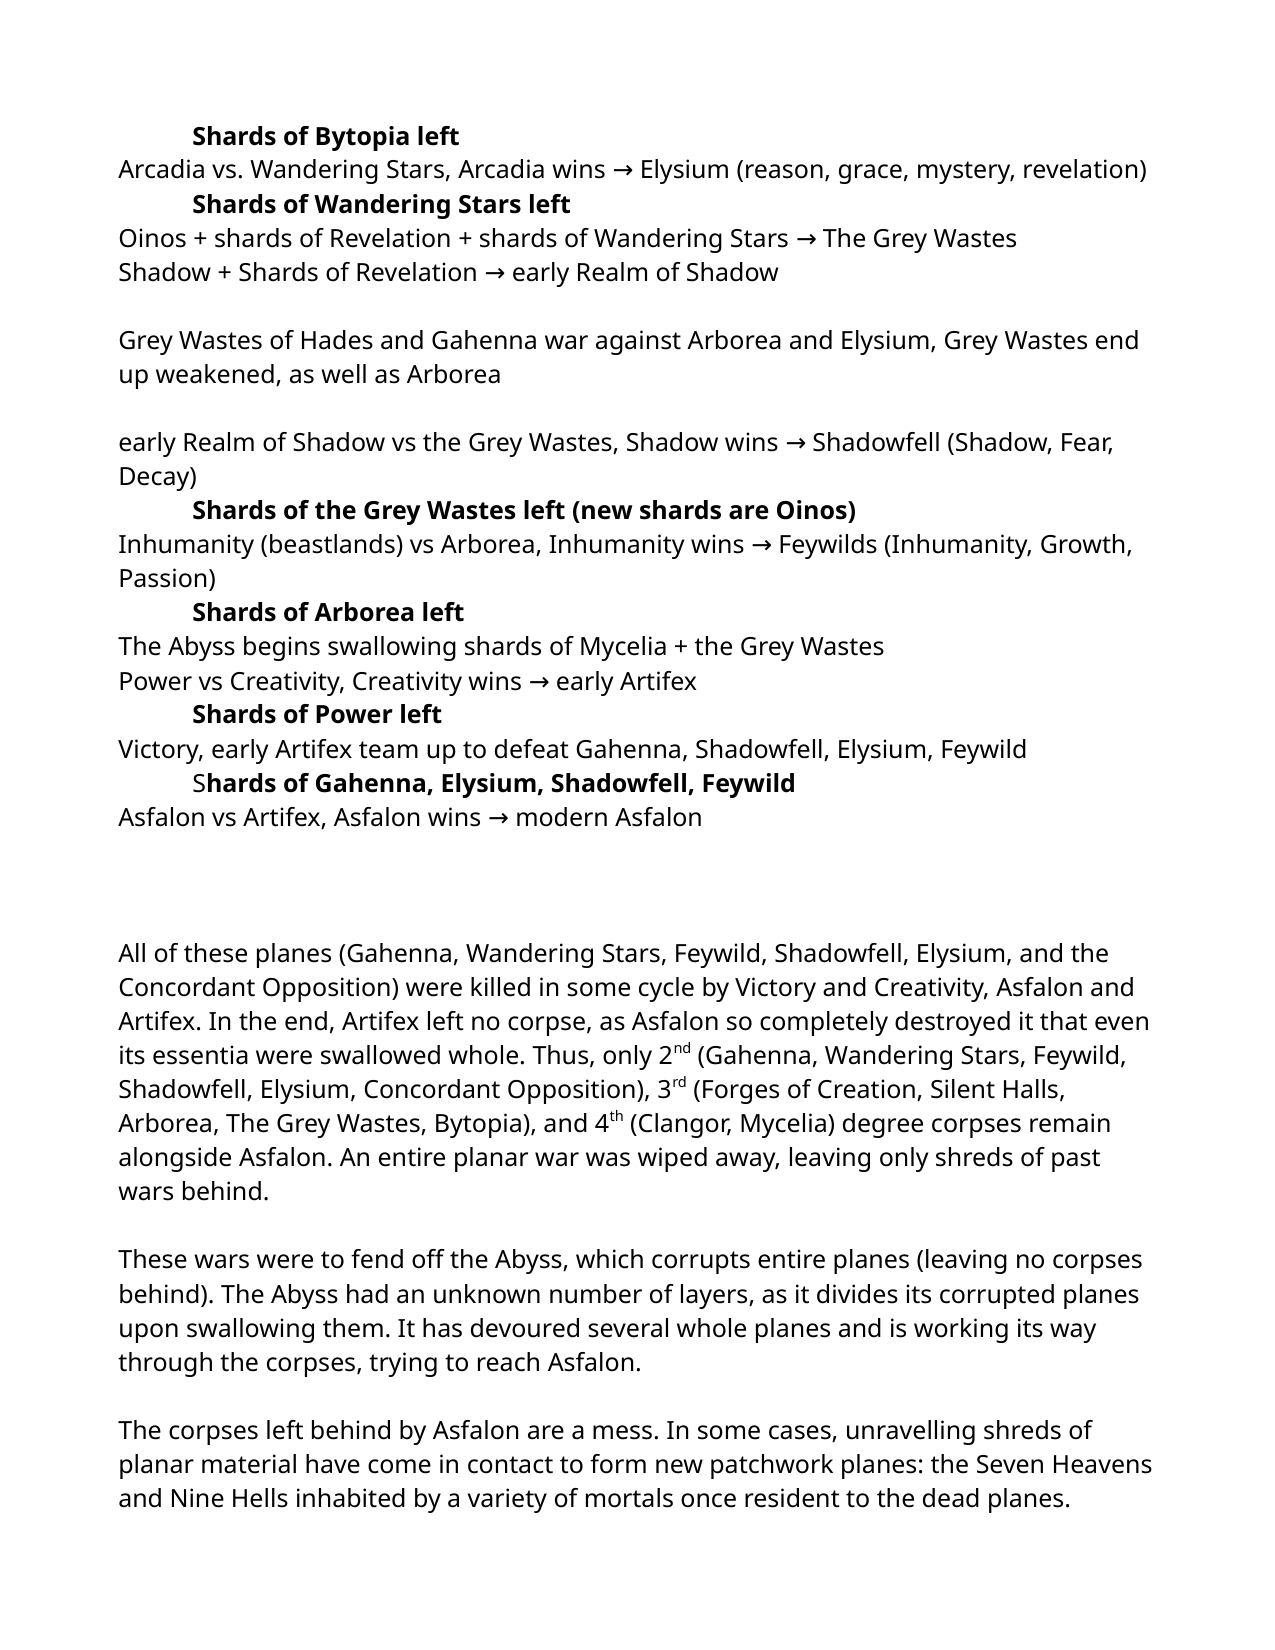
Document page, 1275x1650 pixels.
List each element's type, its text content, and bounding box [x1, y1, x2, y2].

text Shadow + Shards of Revelation → early Realm of Shadow [118, 254, 1157, 288]
text Shards of the Grey Wastes left (new shards are Oinos) [118, 493, 1157, 527]
text Power vs Creativity, Creativity wins → early Artifex [118, 663, 1157, 697]
text Arcadia vs. Wandering Stars, Arcadia wins → Elysium (reason, grace, mystery, revelation) [118, 152, 1157, 186]
text Shards of Gahenna, Elysium, Shadowfell, Feywild [118, 765, 1157, 799]
text Shards of Power left [118, 697, 1157, 731]
text These wars were to fend off the Abyss, which corrupts entire planes (leaving no corpses behind). The Abyss had an unknown number of layers, as it divides its corrupted planes upon swallowing them. It has devoured several whole planes and is working its way through the corpses, trying to reach Asfalon. [118, 1242, 1157, 1378]
text Grey Wastes of Hades and Gahenna war against Arborea and Elysium, Grey Wastes end up weakened, as well as Arborea [118, 322, 1157, 391]
text Victory, early Artifex team up to defeat Gahenna, Shadowfell, Elysium, Feywild [118, 731, 1157, 765]
text Shards of Wandering Stars left [118, 186, 1157, 220]
text Asfalon vs Artifex, Asfalon wins → modern Asfalon [118, 799, 1157, 833]
text Inhumanity (beastlands) vs Arborea, Inhumanity wins → Feywilds (Inhumanity, Growth, Passion) [118, 527, 1157, 595]
text Shards of Bytopia left [118, 118, 1157, 152]
text All of these planes (Gahenna, Wandering Stars, Feywild, Shadowfell, Elysium, and the Concordant Opposition) were killed in some cycle by Victory and Creativity, Asfalon and Artifex. In the end, Artifex left no corpse, as Asfalon so completely destroyed it that even its essentia were swallowed whole. Thus, only 2nd (Gahenna, Wandering Stars, Feywild, Shadowfell, Elysium, Concordant Opposition), 3rd (Forges of Creation, Silent Halls, Arborea, The Grey Wastes, Bytopia), and 4th (Clangor, Mycelia) degree corpses remain alongside Asfalon. An entire planar war was wiped away, leaving only shreds of past wars behind. [118, 936, 1157, 1208]
text early Realm of Shadow vs the Grey Wastes, Shadow wins → Shadowfell (Shadow, Fear, Decay) [118, 425, 1157, 493]
text The Abyss begins swallowing shards of Mycelia + the Grey Wastes [118, 629, 1157, 663]
text The corpses left behind by Asfalon are a mess. In some cases, unravelling shreds of planar material have come in contact to form new patchwork planes: the Seven Heavens and Nine Hells inhabited by a variety of mortals once resident to the dead planes. [118, 1412, 1157, 1515]
text Shards of Arborea left [118, 595, 1157, 629]
text Oinos + shards of Revelation + shards of Wandering Stars → The Grey Wastes [118, 220, 1157, 254]
